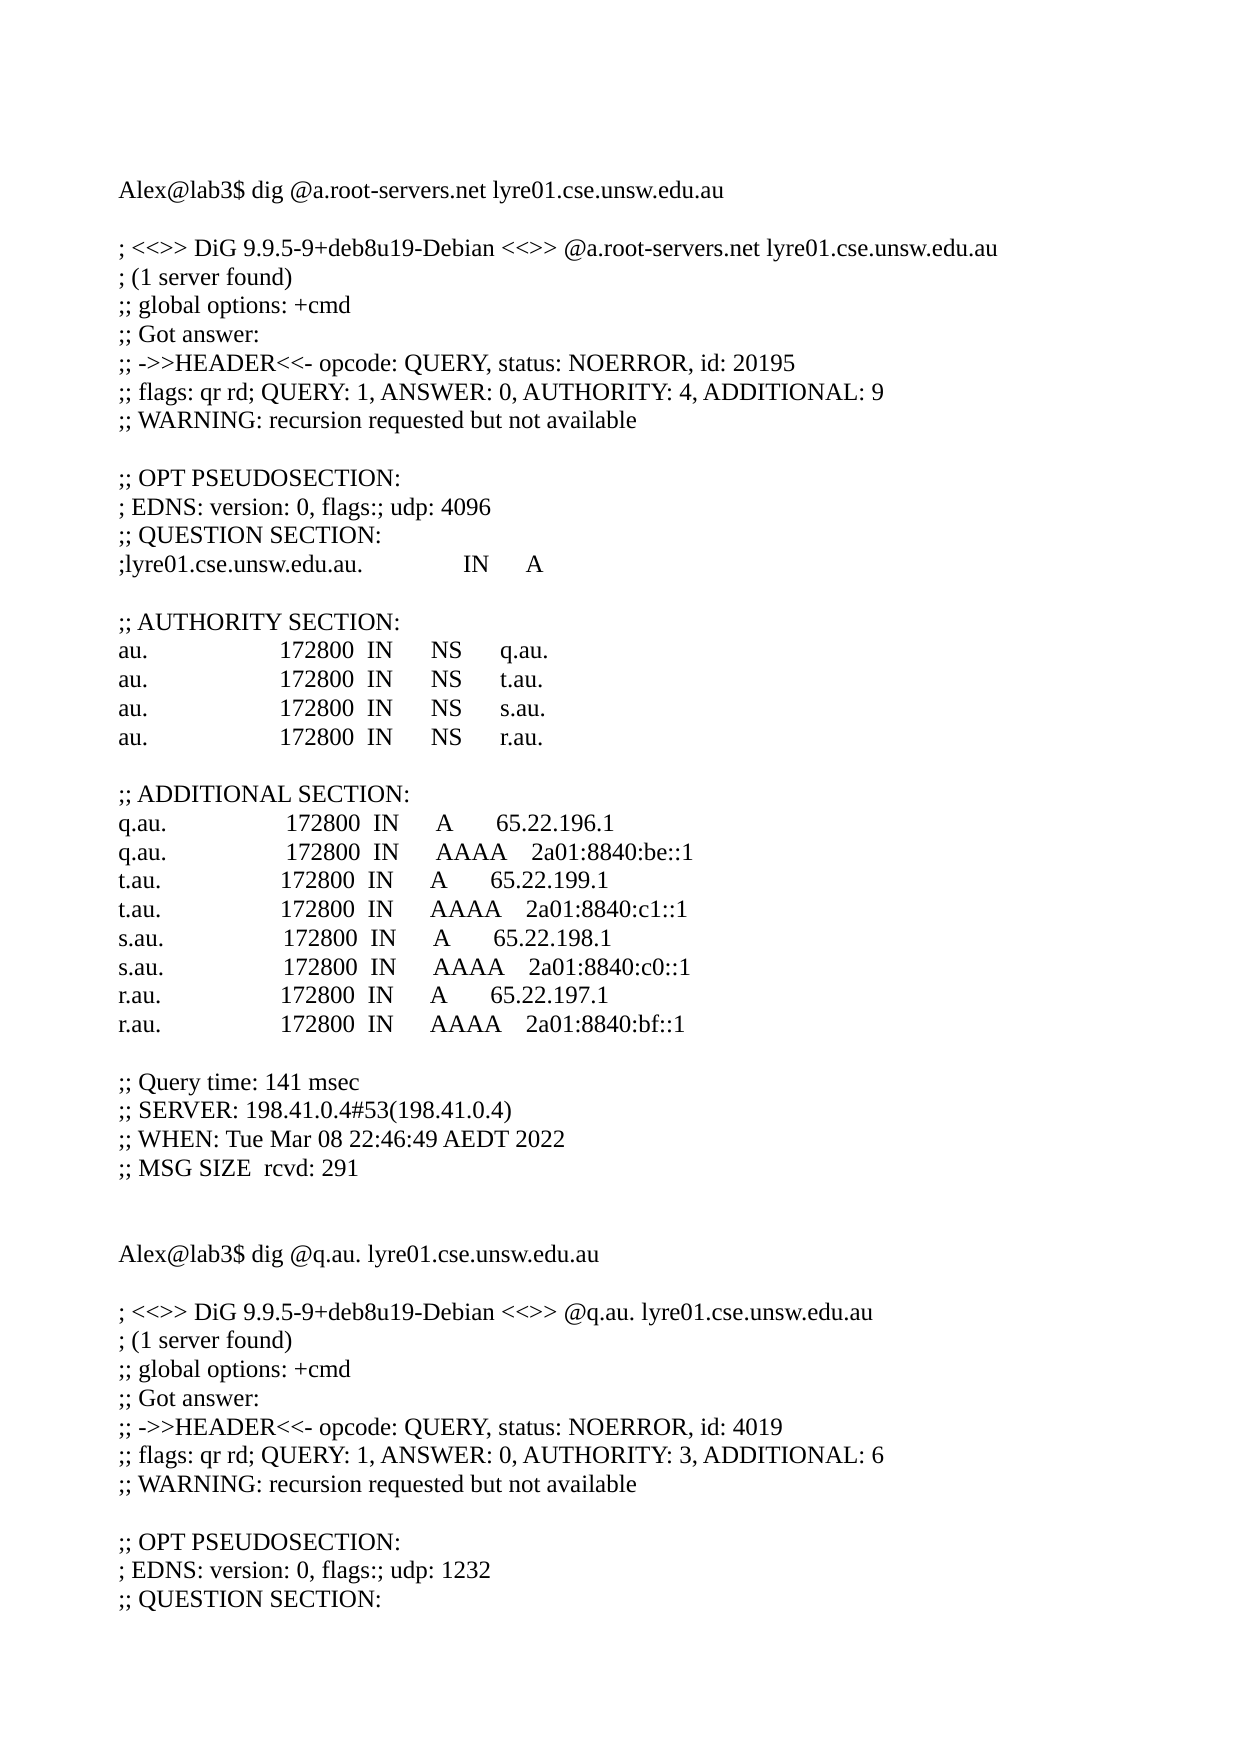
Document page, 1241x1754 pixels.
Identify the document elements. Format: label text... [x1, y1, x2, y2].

text s.au. 172800 IN A 65.22.198.1 [118, 923, 1122, 952]
text r.au. 172800 IN AAAA 2a01:8840:bf::1 [118, 1009, 1122, 1038]
text ;; AUTHORITY SECTION: [118, 607, 1122, 636]
text ;; QUESTION SECTION: [118, 521, 1122, 549]
text ; (1 server found) [118, 262, 1122, 291]
text ;; flags: qr rd; QUERY: 1, ANSWER: 0, AUTHORITY: 3, ADDITIONAL: 6 [118, 1441, 1122, 1469]
text au. 172800 IN NS q.au. [118, 636, 1122, 664]
text t.au. 172800 IN A 65.22.199.1 [118, 866, 1122, 894]
text t.au. 172800 IN AAAA 2a01:8840:c1::1 [118, 894, 1122, 923]
text au. 172800 IN NS r.au. [118, 722, 1122, 751]
text Alex@lab3$ dig @a.root-servers.net lyre01.cse.unsw.edu.au [118, 176, 1122, 204]
text ; <<>> DiG 9.9.5-9+deb8u19-Debian <<>> @q.au. lyre01.cse.unsw.edu.au [118, 1297, 1122, 1326]
text ;; WARNING: recursion requested but not available [118, 1469, 1122, 1498]
text ;; OPT PSEUDOSECTION: [118, 463, 1122, 492]
text ;; ADDITIONAL SECTION: [118, 779, 1122, 808]
text ;; Got answer: [118, 1383, 1122, 1412]
text ;; flags: qr rd; QUERY: 1, ANSWER: 0, AUTHORITY: 4, ADDITIONAL: 9 [118, 377, 1122, 406]
text ;; WARNING: recursion requested but not available [118, 406, 1122, 434]
text au. 172800 IN NS t.au. [118, 664, 1122, 693]
text ;; Query time: 141 msec [118, 1067, 1122, 1096]
text ;; OPT PSEUDOSECTION: [118, 1527, 1122, 1556]
text q.au. 172800 IN A 65.22.196.1 [118, 808, 1122, 837]
text ;; Got answer: [118, 319, 1122, 348]
text ;; global options: +cmd [118, 291, 1122, 319]
text ; EDNS: version: 0, flags:; udp: 1232 [118, 1556, 1122, 1584]
text ;; WHEN: Tue Mar 08 22:46:49 AEDT 2022 [118, 1124, 1122, 1153]
text ; <<>> DiG 9.9.5-9+deb8u19-Debian <<>> @a.root-servers.net lyre01.cse.unsw.edu.au [118, 233, 1122, 262]
text ;; global options: +cmd [118, 1354, 1122, 1383]
text ; EDNS: version: 0, flags:; udp: 4096 [118, 492, 1122, 521]
text ; (1 server found) [118, 1326, 1122, 1354]
text au. 172800 IN NS s.au. [118, 693, 1122, 722]
text ;; ->>HEADER<<- opcode: QUERY, status: NOERROR, id: 20195 [118, 348, 1122, 377]
text q.au. 172800 IN AAAA 2a01:8840:be::1 [118, 837, 1122, 866]
text ;; ->>HEADER<<- opcode: QUERY, status: NOERROR, id: 4019 [118, 1412, 1122, 1441]
text ;; SERVER: 198.41.0.4#53(198.41.0.4) [118, 1096, 1122, 1124]
text ;; MSG SIZE rcvd: 291 [118, 1153, 1122, 1182]
text ;lyre01.cse.unsw.edu.au. IN A [118, 549, 1122, 578]
text s.au. 172800 IN AAAA 2a01:8840:c0::1 [118, 952, 1122, 981]
text Alex@lab3$ dig @q.au. lyre01.cse.unsw.edu.au [118, 1239, 1122, 1268]
text r.au. 172800 IN A 65.22.197.1 [118, 981, 1122, 1009]
text ;; QUESTION SECTION: [118, 1584, 1122, 1613]
